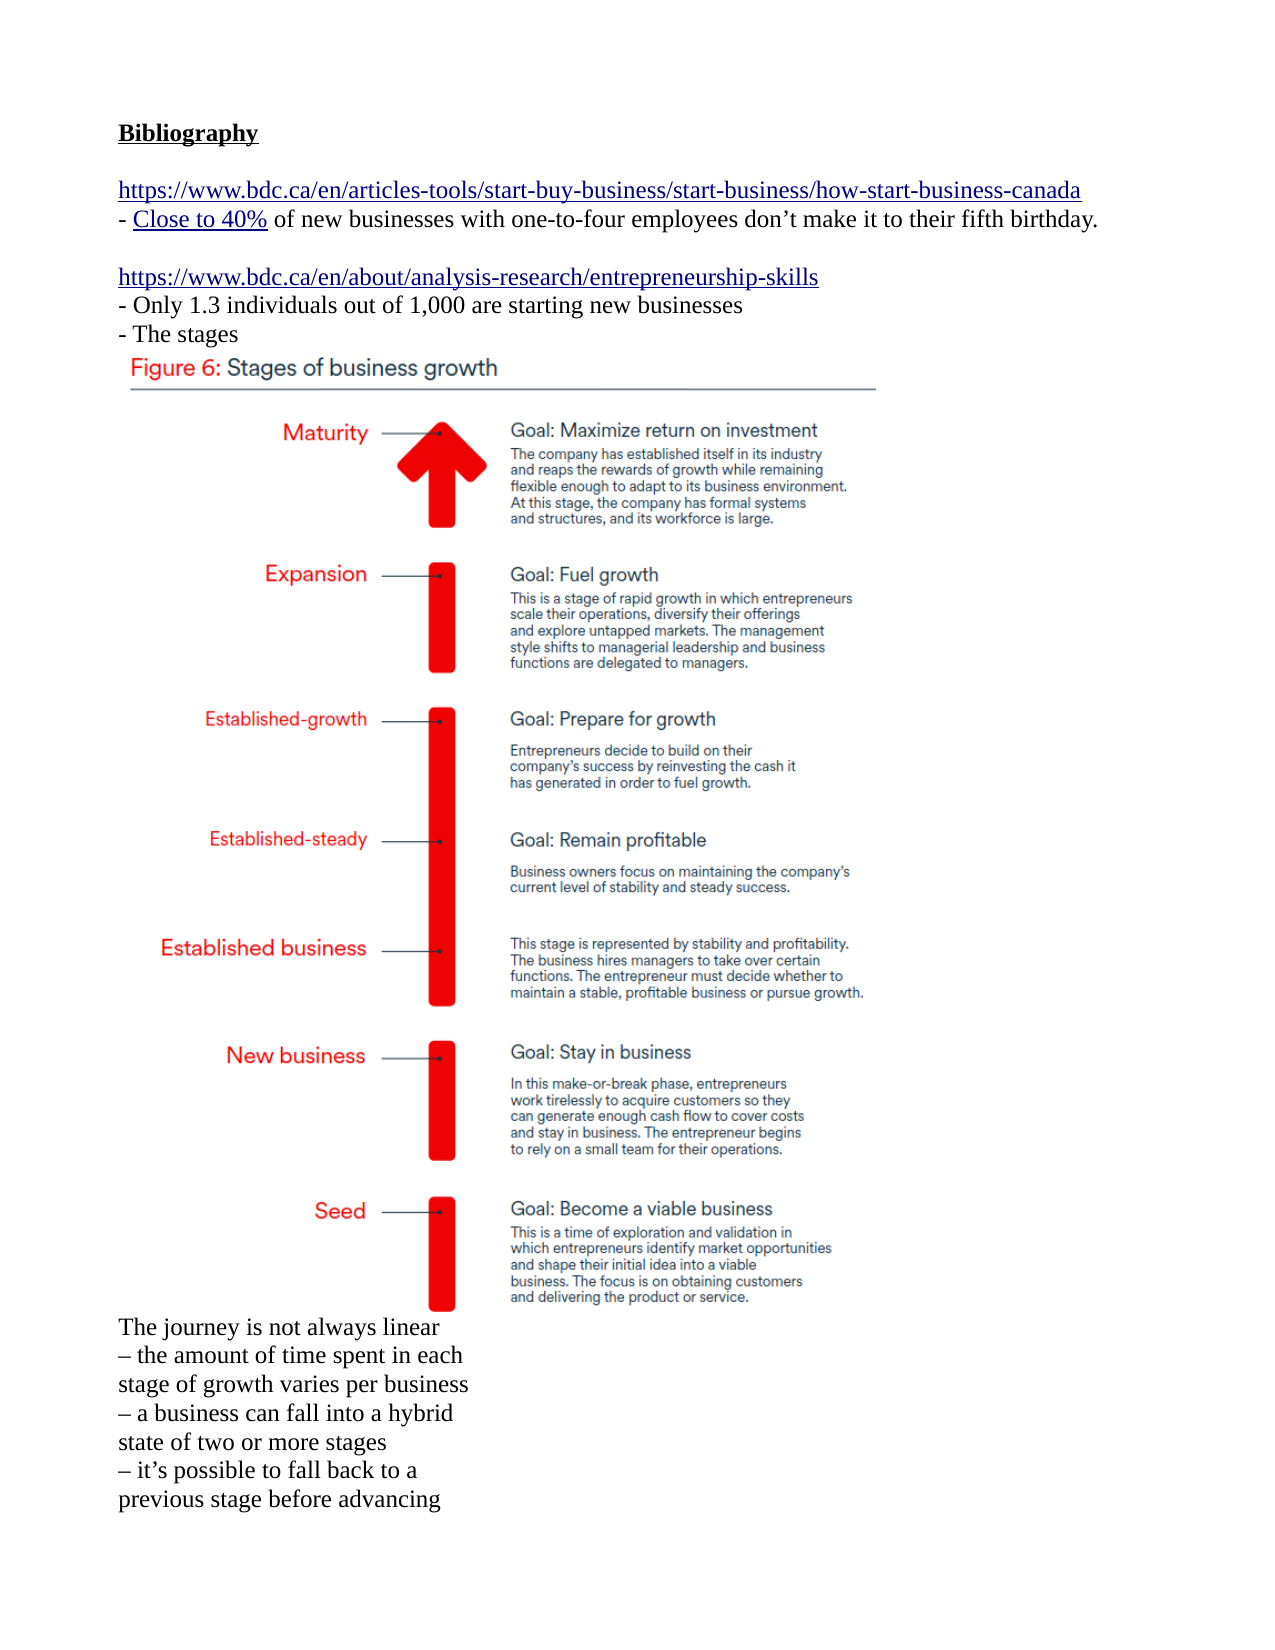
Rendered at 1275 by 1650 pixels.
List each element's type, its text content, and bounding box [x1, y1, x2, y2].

text The journey is not always linear – the amount of time spent in each stage of growth varies per business – a business can fall into a hybrid state of two or more stages – it’s possible to fall back to a previous stage before advancing [118, 348, 1157, 1513]
text - Close to 40% of new businesses with one-to-four employees don’t make it to their fifth birthday. [118, 204, 1157, 233]
picture [130, 357, 876, 1312]
text - Only 1.3 individuals out of 1,000 are starting new businesses [118, 291, 1157, 319]
text Bibliography [118, 118, 1157, 147]
text https://www.bdc.ca/en/about/analysis-research/entrepreneurship-skills [118, 262, 1157, 291]
text - The stages [118, 319, 1157, 348]
text https://www.bdc.ca/en/articles-tools/start-buy-business/start-business/how-start-business-canada [118, 176, 1157, 204]
